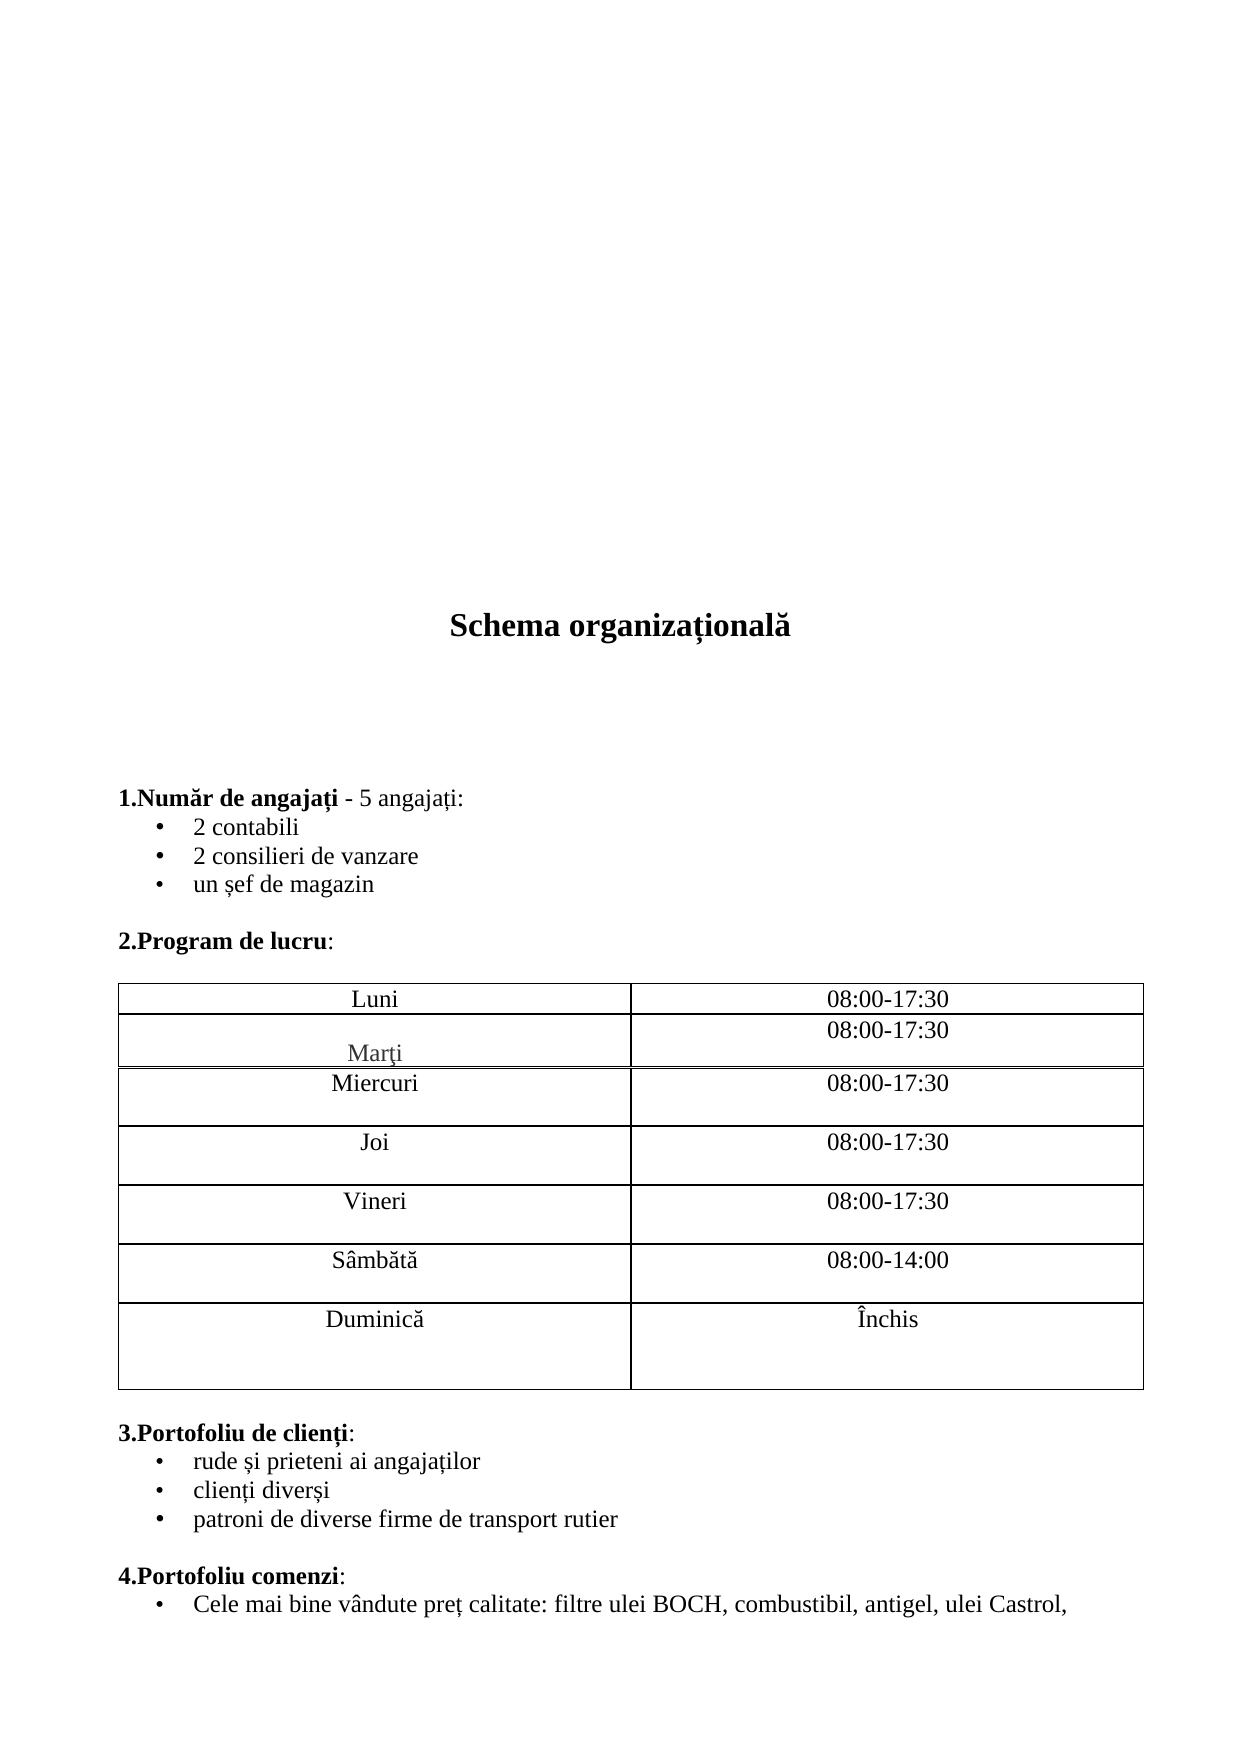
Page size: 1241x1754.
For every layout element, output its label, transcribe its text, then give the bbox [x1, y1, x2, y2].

list clienți diverși [156, 1475, 1122, 1504]
table_cell 08:00-14:00 [632, 1245, 1143, 1302]
table_cell Vineri [119, 1186, 630, 1243]
list patroni de diverse firme de transport rutier [156, 1504, 1122, 1533]
table_cell Sâmbătă [119, 1245, 630, 1302]
text Schema organizațională [118, 605, 1122, 643]
table_cell Miercuri [119, 1069, 630, 1125]
list rude și prieteni ai angajaților [156, 1446, 1122, 1475]
text 1.Număr de angajați - 5 angajați: [118, 783, 1122, 812]
text 2.Program de lucru: [118, 926, 1122, 955]
table_cell 08:00-17:30 [632, 1127, 1143, 1184]
table_cell 08:00-17:30 [632, 1186, 1143, 1243]
table_cell 08:00-17:30 [632, 1069, 1143, 1125]
table_cell 08:00-17:30 [632, 1015, 1143, 1066]
list Cele mai bine vândute preț calitate: filtre ulei BOCH, combustibil, antigel, ulei Castrol, [156, 1589, 1122, 1618]
table_cell Joi [119, 1127, 630, 1184]
table_cell Marţi [119, 1015, 630, 1066]
table_header Luni [119, 984, 630, 1013]
table_header 08:00-17:30 [632, 984, 1143, 1013]
text 4.Portofoliu comenzi: [118, 1561, 1122, 1589]
list un șef de magazin [156, 869, 1122, 898]
text 3.Portofoliu de clienți: [118, 1418, 1122, 1446]
list 2 contabili [156, 812, 1122, 841]
table_cell Duminică [119, 1304, 630, 1389]
table_cell Închis [632, 1304, 1143, 1389]
list 2 consilieri de vanzare [156, 841, 1122, 869]
